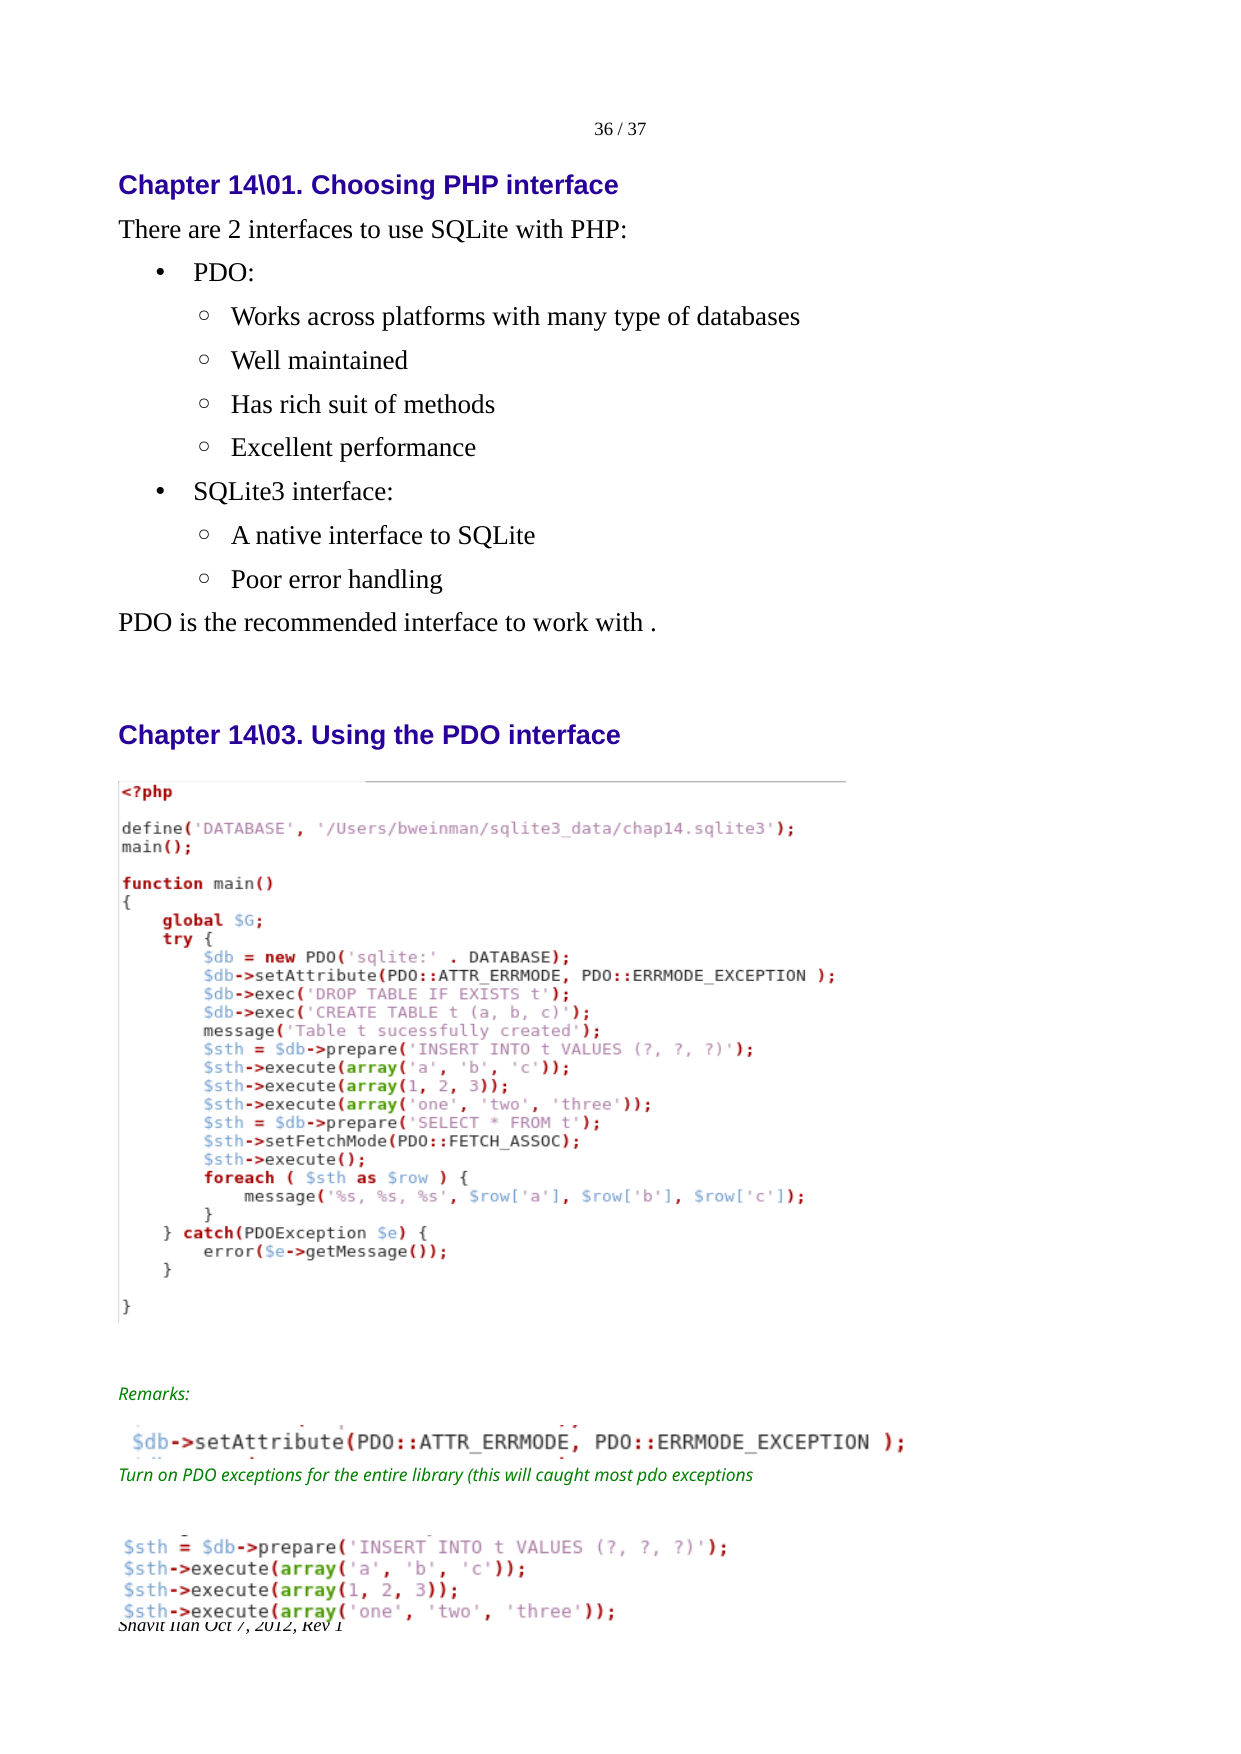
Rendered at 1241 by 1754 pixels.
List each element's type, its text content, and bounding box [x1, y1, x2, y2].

text There are 2 interfaces to use SQLite with PHP: [118, 213, 1122, 244]
list Has rich suit of methods [193, 388, 1122, 419]
list Works across platforms with many type of databases [193, 300, 1122, 332]
picture [118, 1535, 752, 1622]
picture [118, 1425, 906, 1459]
list Poor error handling [193, 563, 1122, 594]
subtitle Turn on PDO exceptions for the entire library (this will caught most pdo exceptions [118, 1462, 1122, 1486]
list Excellent performance [193, 432, 1122, 463]
list PDO: [156, 257, 1122, 288]
list SQLite3 interface: [156, 475, 1122, 507]
list A native interface to SQLite [193, 519, 1122, 550]
subtitle Remarks: [118, 1381, 1122, 1405]
picture [118, 781, 846, 1323]
list Well maintained [193, 344, 1122, 375]
subtitle Chapter 14\03. Using the PDO interface [118, 719, 1122, 750]
subtitle Chapter 14\01. Choosing PHP interface [118, 169, 1122, 200]
text PDO is the recommended interface to work with . [118, 607, 1122, 638]
